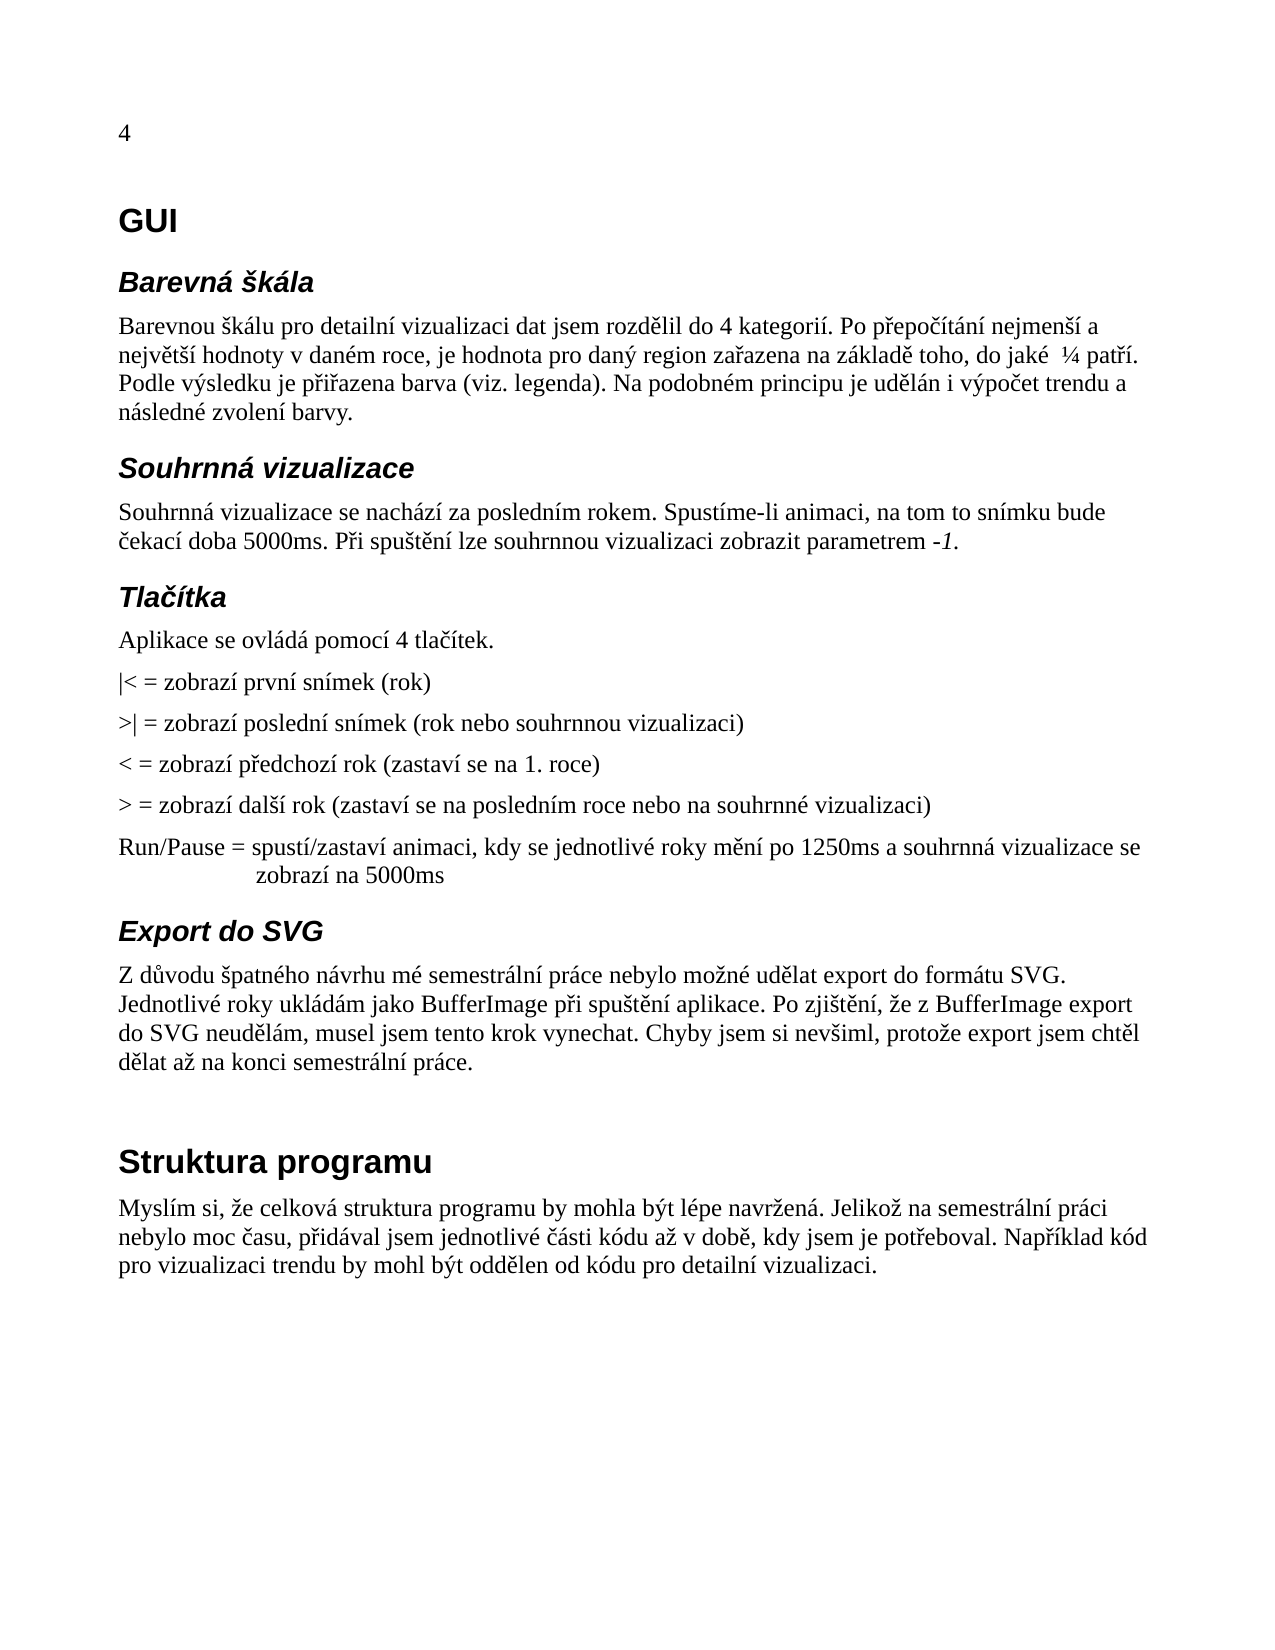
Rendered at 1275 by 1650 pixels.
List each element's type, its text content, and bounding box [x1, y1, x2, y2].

subtitle Tlačítka [118, 579, 1157, 613]
text |< = zobrazí první snímek (rok) [118, 667, 1157, 696]
text < = zobrazí předchozí rok (zastaví se na 1. roce) [118, 749, 1157, 778]
subtitle Export do SVG [118, 914, 1157, 948]
text Run/Pause = spustí/zastaví animaci, kdy se jednotlivé roky mění po 1250ms a souhrnná vizualizace se zobrazí na 5000ms [118, 832, 1157, 889]
subtitle GUI [118, 201, 1157, 240]
text Barevnou škálu pro detailní vizualizaci dat jsem rozdělil do 4 kategorií. Po přepočítání nejmenší a největší hodnoty v daném roce, je hodnota pro daný region zařazena na základě toho, do jaké ¼ patří. Podle výsledku je přiřazena barva (viz. legenda). Na podobném principu je udělán i výpočet trendu a následné zvolení barvy. [118, 311, 1157, 426]
text Aplikace se ovládá pomocí 4 tlačítek. [118, 626, 1157, 654]
subtitle Struktura programu [118, 1142, 1157, 1180]
text > = zobrazí další rok (zastaví se na posledním roce nebo na souhrnné vizualizaci) [118, 791, 1157, 819]
text Souhrnná vizualizace se nachází za posledním rokem. Spustíme-li animaci, na tom to snímku bude čekací doba 5000ms. Při spuštění lze souhrnnou vizualizaci zobrazit parametrem -1. [118, 497, 1157, 554]
text Z důvodu špatného návrhu mé semestrální práce nebylo možné udělat export do formátu SVG. Jednotlivé roky ukládám jako BufferImage při spuštění aplikace. Po zjištění, že z BufferImage export do SVG neudělám, musel jsem tento krok vynechat. Chyby jsem si nevšiml, protože export jsem chtěl dělat až na konci semestrální práce. [118, 960, 1157, 1075]
text >| = zobrazí poslední snímek (rok nebo souhrnnou vizualizaci) [118, 708, 1157, 737]
subtitle Barevná škála [118, 265, 1157, 298]
text Myslím si, že celková struktura programu by mohla být lépe navržená. Jelikož na semestrální práci nebylo moc času, přidával jsem jednotlivé části kódu až v době, kdy jsem je potřeboval. Například kód pro vizualizaci trendu by mohl být oddělen od kódu pro detailní vizualizaci. [118, 1193, 1157, 1279]
subtitle Souhrnná vizualizace [118, 451, 1157, 484]
